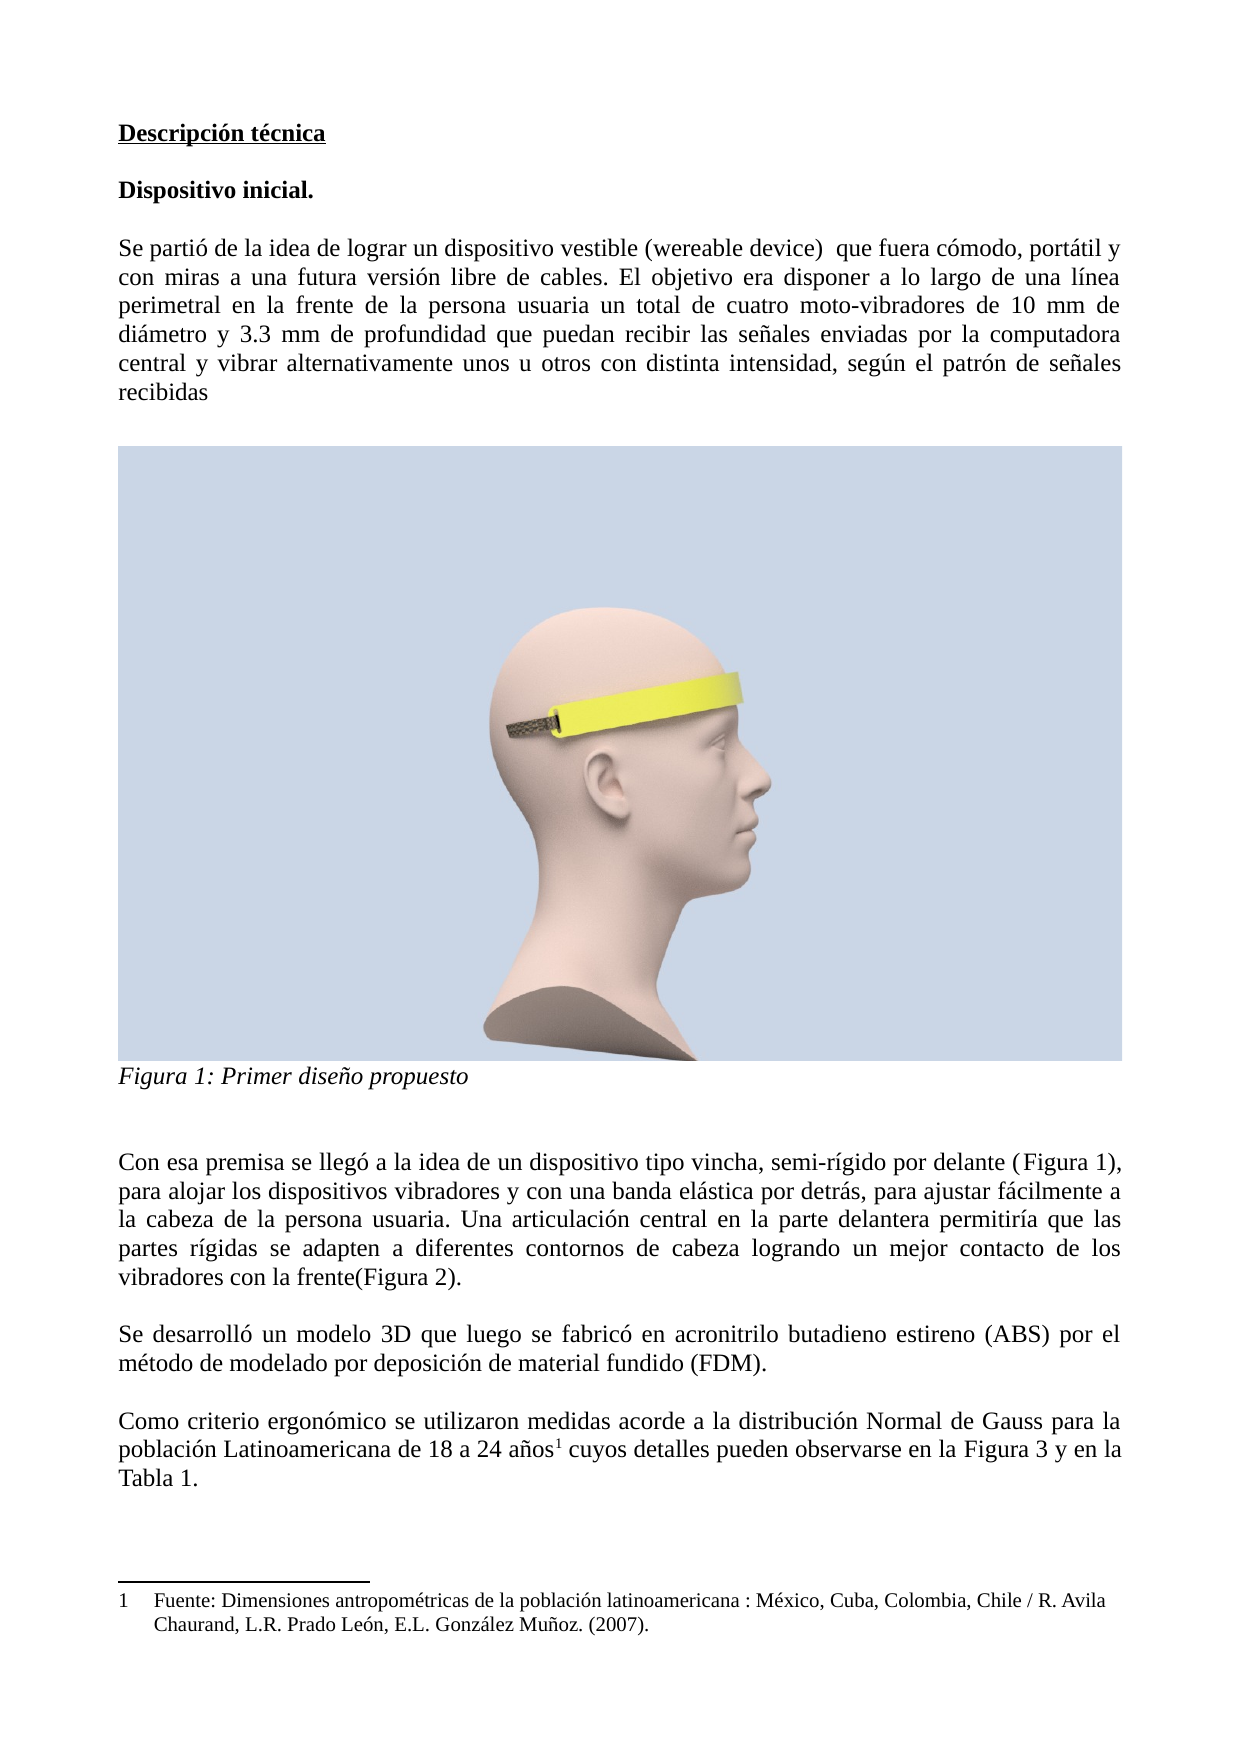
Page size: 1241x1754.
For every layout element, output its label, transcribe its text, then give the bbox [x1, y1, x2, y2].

picture [118, 446, 1123, 1061]
text Se desarrolló un modelo 3D que luego se fabricó en acronitrilo butadieno estireno (ABS) por el método de modelado por deposición de material fundido (FDM). [118, 1319, 1122, 1377]
text Dispositivo inicial. [118, 176, 1122, 204]
text Fuente: Dimensiones antropométricas de la población latinoamericana : México, Cuba, Colombia, Chile / R. Avila Chaurand, L.R. Prado León, E.L. González Muñoz. (2007). [118, 1588, 1122, 1636]
text Como criterio ergonómico se utilizaron medidas acorde a la distribución Normal de Gauss para la población Latinoamericana de 18 a 24 años cuyos detalles pueden observarse en la Figura 3 y en la Tabla 1. [118, 1406, 1122, 1492]
text Con esa premisa se llegó a la idea de un dispositivo tipo vincha, semi-rígido por delante (Figura 1), para alojar los dispositivos vibradores y con una banda elástica por detrás, para ajustar fácilmente a la cabeza de la persona usuaria. Una articulación central en la parte delantera permitiría que las partes rígidas se adapten a diferentes contornos de cabeza logrando un mejor contacto de los vibradores con la frente(Figura 2). [118, 1147, 1122, 1291]
text Se partió de la idea de lograr un dispositivo vestible (wereable device) que fuera cómodo, portátil y con miras a una futura versión libre de cables. El objetivo era disponer a lo largo de una línea perimetral en la frente de la persona usuaria un total de cuatro moto-vibradores de 10 mm de diámetro y 3.3 mm de profundidad que puedan recibir las señales enviadas por la computadora central y vibrar alternativamente unos u otros con distinta intensidad, según el patrón de señales recibidas [118, 233, 1122, 406]
text Figura 1: Primer diseño propuesto [118, 1061, 1122, 1089]
text Descripción técnica [118, 118, 1122, 147]
